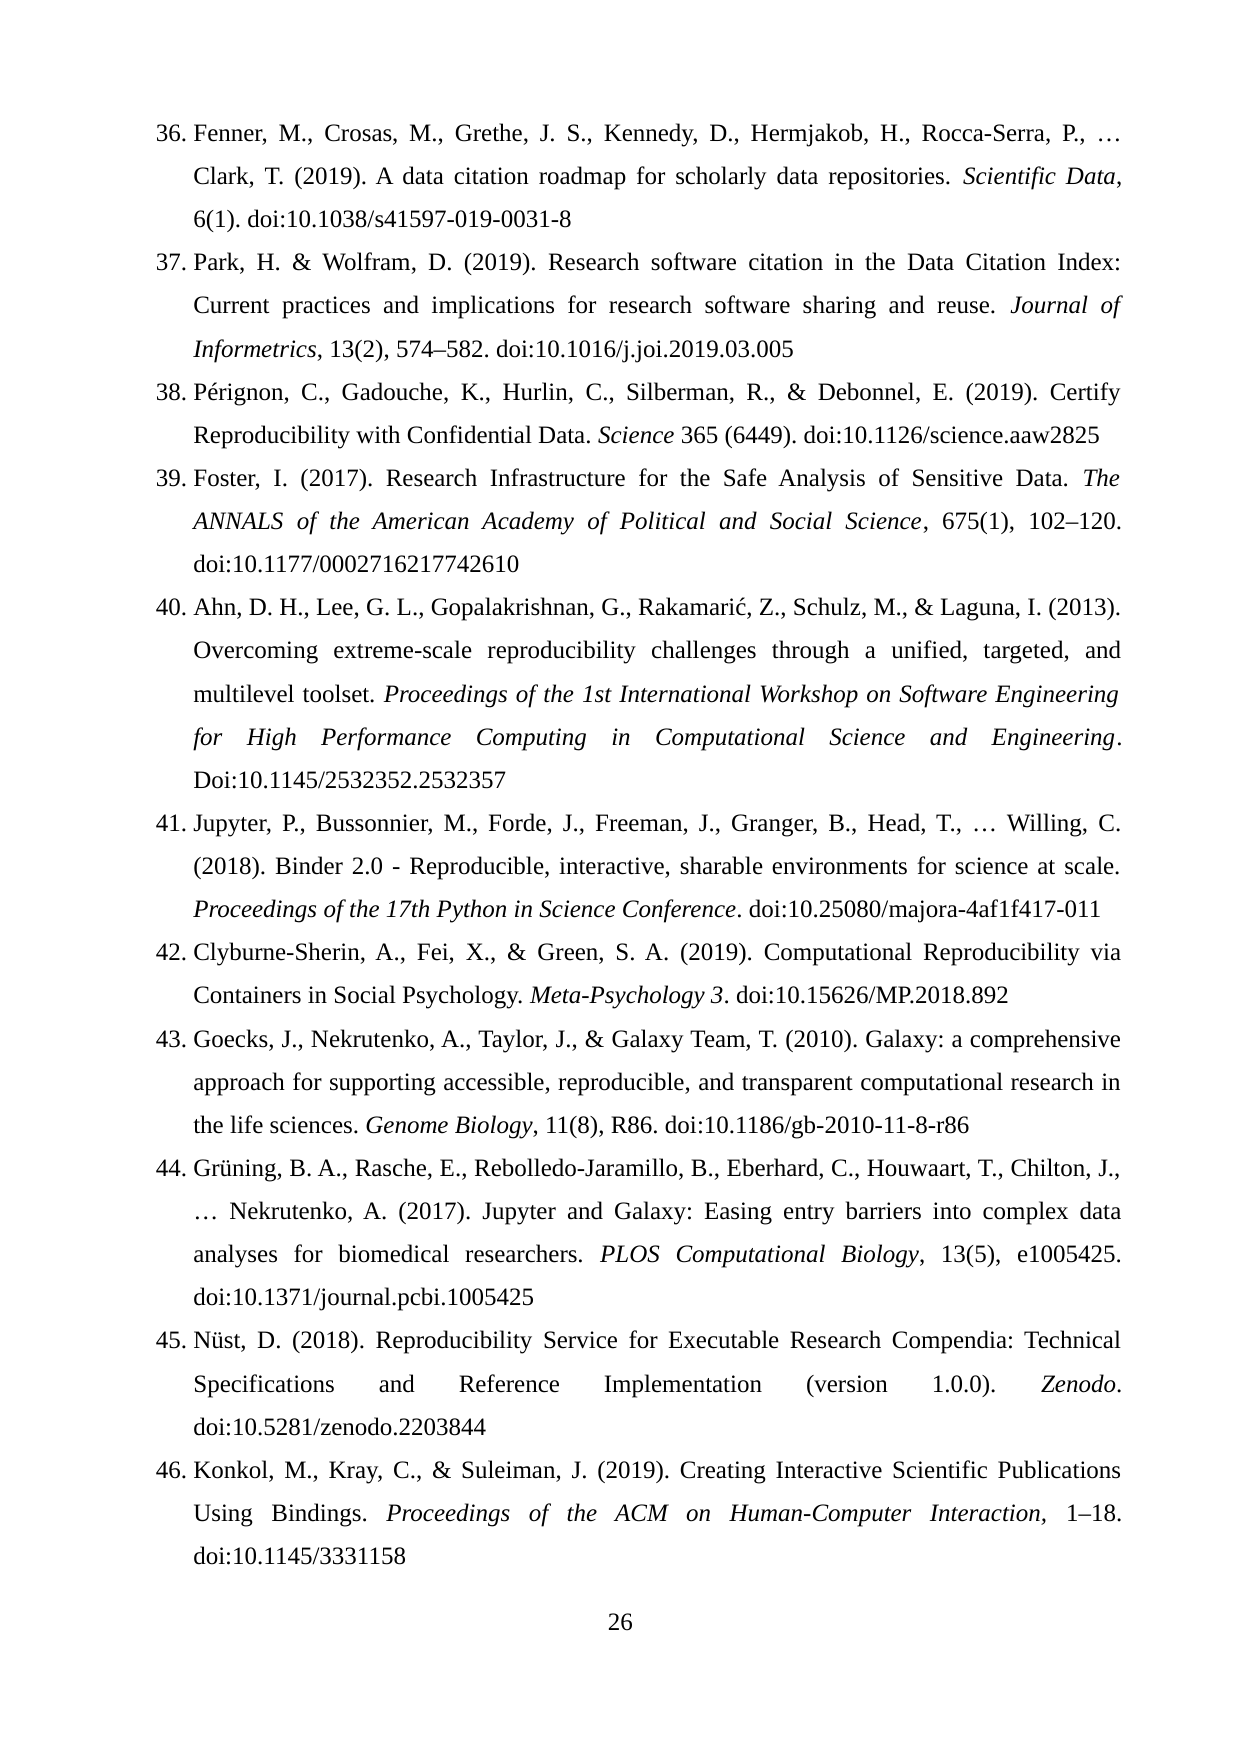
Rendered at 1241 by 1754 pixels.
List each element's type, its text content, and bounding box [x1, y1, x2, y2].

list Foster, I. (2017). Research Infrastructure for the Safe Analysis of Sensitive Data. The ANNALS of the American Academy of Political and Social Science, 675(1), 102–120. doi:10.1177/0002716217742610 [156, 463, 1122, 578]
list Fenner, M., Crosas, M., Grethe, J. S., Kennedy, D., Hermjakob, H., Rocca-Serra, P., … Clark, T. (2019). A data citation roadmap for scholarly data repositories. Scientific Data, 6(1). doi:10.1038/s41597-019-0031-8 [156, 118, 1122, 233]
list Clyburne-Sherin, A., Fei, X., & Green, S. A. (2019). Computational Reproducibility via Containers in Social Psychology. Meta-Psychology 3. doi:10.15626/MP.2018.892 [156, 937, 1122, 1009]
list Pérignon, C., Gadouche, K., Hurlin, C., Silberman, R., & Debonnel, E. (2019). Certify Reproducibility with Confidential Data. Science 365 (6449). doi:10.1126/science.aaw2825 [156, 377, 1122, 449]
list Grüning, B. A., Rasche, E., Rebolledo-Jaramillo, B., Eberhard, C., Houwaart, T., Chilton, J., … Nekrutenko, A. (2017). Jupyter and Galaxy: Easing entry barriers into complex data analyses for biomedical researchers. PLOS Computational Biology, 13(5), e1005425. doi:10.1371/journal.pcbi.1005425 [156, 1153, 1122, 1311]
list Ahn, D. H., Lee, G. L., Gopalakrishnan, G., Rakamarić, Z., Schulz, M., & Laguna, I. (2013). Overcoming extreme-scale reproducibility challenges through a unified, targeted, and multilevel toolset. Proceedings of the 1st International Workshop on Software Engineering for High Performance Computing in Computational Science and Engineering. Doi:10.1145/2532352.2532357 [156, 592, 1122, 794]
list Goecks, J., Nekrutenko, A., Taylor, J., & Galaxy Team, T. (2010). Galaxy: a comprehensive approach for supporting accessible, reproducible, and transparent computational research in the life sciences. Genome Biology, 11(8), R86. doi:10.1186/gb-2010-11-8-r86 [156, 1024, 1122, 1139]
list Park, H. & Wolfram, D. (2019). Research software citation in the Data Citation Index: Current practices and implications for research software sharing and reuse. Journal of Informetrics, 13(2), 574–582. doi:10.1016/j.joi.2019.03.005 [156, 247, 1122, 362]
list Konkol, M., Kray, C., & Suleiman, J. (2019). Creating Interactive Scientific Publications Using Bindings. Proceedings of the ACM on Human-Computer Interaction, 1–18. doi:10.1145/3331158 [156, 1455, 1122, 1570]
list Nüst, D. (2018). Reproducibility Service for Executable Research Compendia: Technical Specifications and Reference Implementation (version 1.0.0). Zenodo. doi:10.5281/zenodo.2203844 [156, 1326, 1122, 1441]
list Jupyter, P., Bussonnier, M., Forde, J., Freeman, J., Granger, B., Head, T., … Willing, C. (2018). Binder 2.0 - Reproducible, interactive, sharable environments for science at scale. Proceedings of the 17th Python in Science Conference. doi:10.25080/majora-4af1f417-011 [156, 808, 1122, 923]
